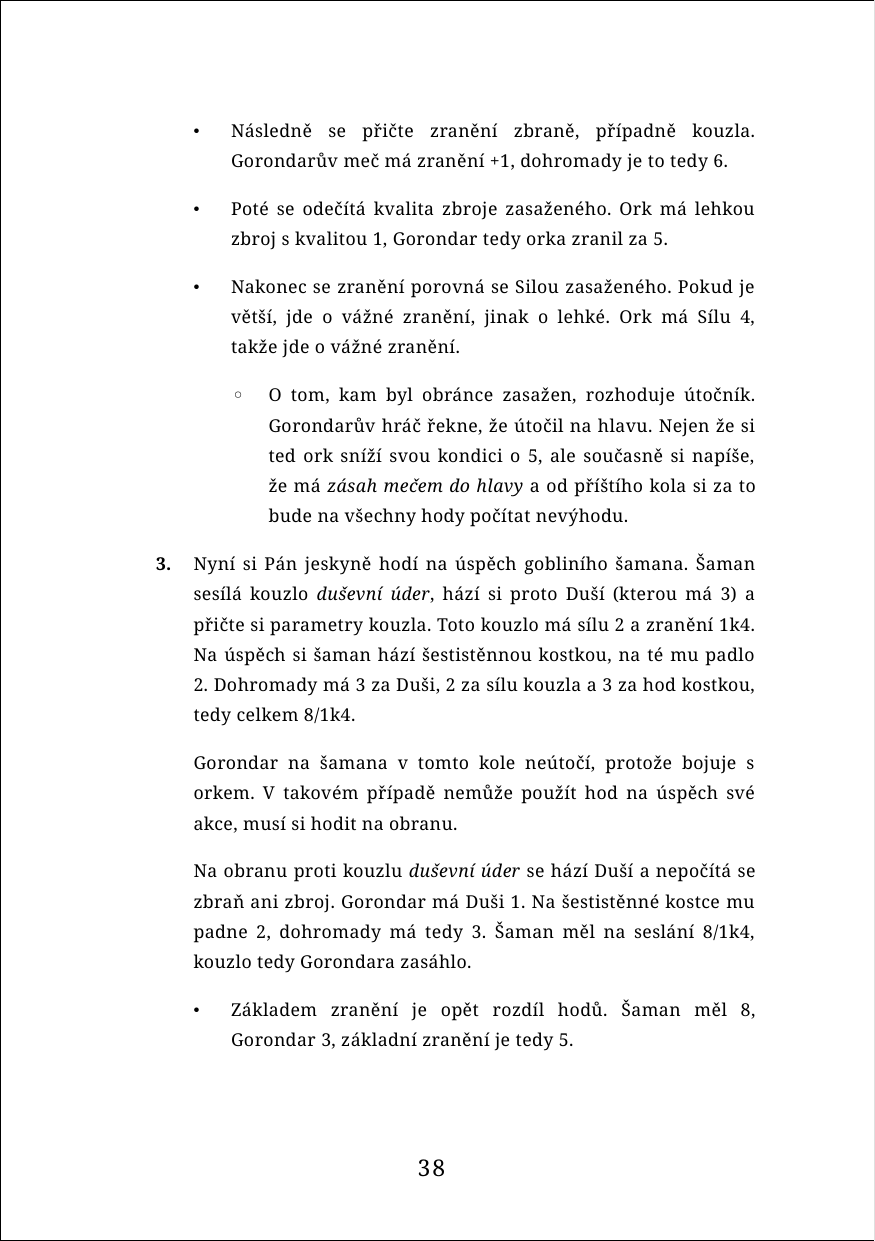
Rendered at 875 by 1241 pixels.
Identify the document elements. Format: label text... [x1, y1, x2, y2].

list Gorondar na šamana v tomto kole neútočí, protože bojuje s orkem. V takovém případě nemůže použít hod na úspěch své akce, musí si hodit na obranu. [156, 751, 756, 835]
list Na obranu proti kouzlu duševní úder se hází Duší a nepočítá se zbraň ani zbroj. Gorondar má Duši 1. Na šestistěnné kostce mu padne 2, dohromady má tedy 3. Šaman měl na seslání 8/1k4, kouzlo tedy Gorondara zasáhlo. [156, 859, 756, 974]
list Poté se odečítá kvalita zbroje zasaženého. Ork má lehkou zbroj s kvalitou 1, Gorondar tedy orka zranil za 5. [193, 196, 756, 251]
list Následně se přičte zranění zbraně, případně kouzla. Gorondarův meč má zranění +1, dohromady je to tedy 6. [193, 118, 756, 173]
list O tom, kam byl obránce zasažen, rozhoduje útočník. Gorondarův hráč řekne, že útočil na hlavu. Nejen že si ted ork sníží svou kondici o 5, ale současně si napíše, že má zásah mečem do hlavy a od příštího kola si za to bude na všechny hody počítat nevýhodu. [231, 383, 756, 528]
list Nakonec se zranění porovná se Silou zasaženého. Pokud je větší, jde o vážné zranění, jinak o lehké. Ork má Sílu 4, takže jde o vážné zranění. [193, 274, 756, 359]
list Nyní si Pán jeskyně hodí na úspěch gobliního šamana. Šaman sesílá kouzlo duševní úder, hází si proto Duší (kterou má 3) a přičte si parametry kouzla. Toto kouzlo má sílu 2 a zranění 1k4. Na úspěch si šaman hází šestistěnnou kostkou, na té mu padlo 2. Dohromady má 3 za Duši, 2 za sílu kouzla a 3 za hod kostkou, tedy celkem 8/1k4. [156, 552, 756, 727]
list Základem zranění je opět rozdíl hodů. Šaman měl 8, Gorondar 3, základní zranění je tedy 5. [193, 997, 756, 1052]
